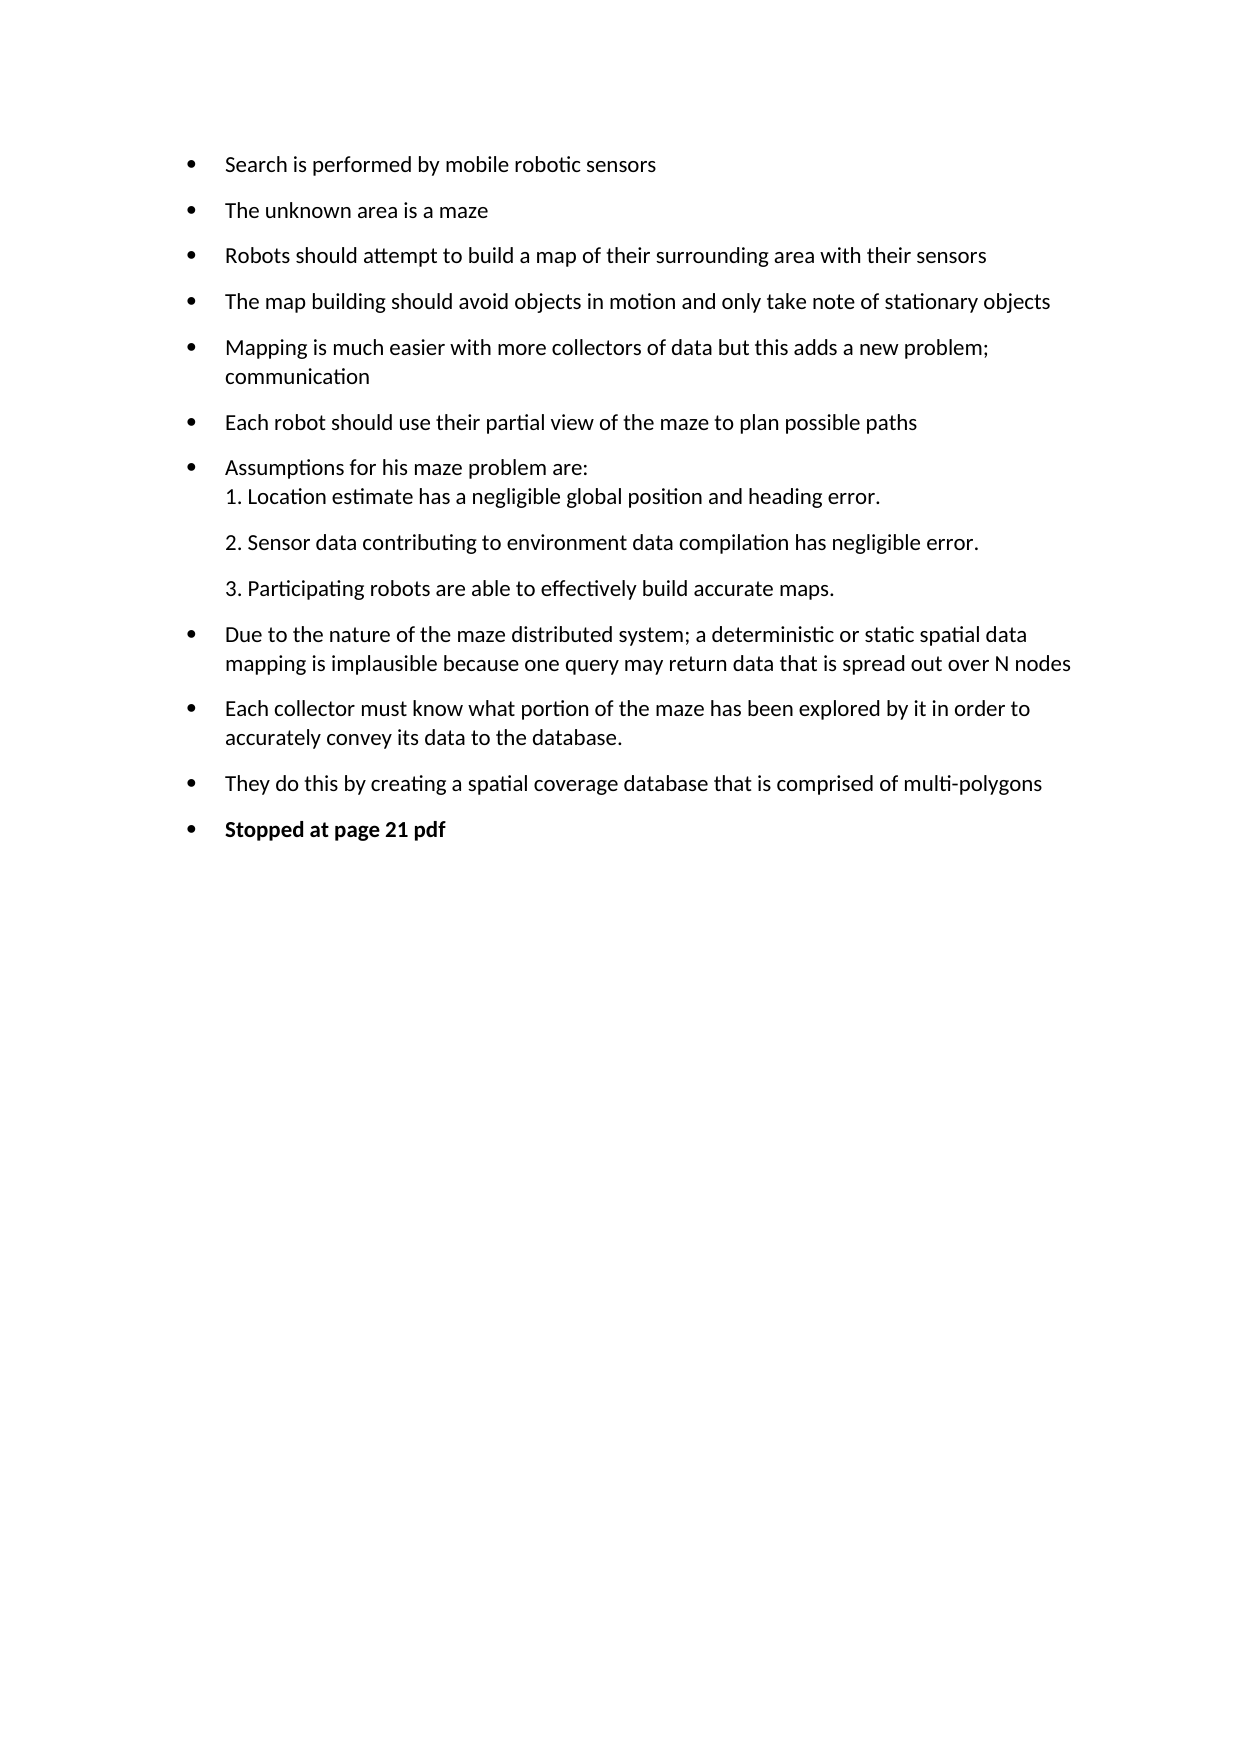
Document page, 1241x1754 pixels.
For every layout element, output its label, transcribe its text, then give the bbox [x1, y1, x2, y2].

list The unknown area is a maze [187, 196, 1090, 224]
list Robots should attempt to build a map of their surrounding area with their sensors [187, 241, 1090, 269]
list Due to the nature of the maze distributed system; a deterministic or static spatial data mapping is implausible because one query may return data that is spread out over N nodes [187, 620, 1090, 677]
list They do this by creating a spatial coverage database that is comprised of multi-polygons [187, 769, 1090, 797]
list Each collector must know what portion of the maze has been explored by it in order to accurately convey its data to the database. [187, 694, 1090, 752]
list Search is performed by mobile robotic sensors [187, 150, 1090, 178]
list 3. Participating robots are able to effectively build accurate maps. [225, 574, 1090, 602]
list Stopped at page 21 pdf [187, 815, 1090, 843]
list Mapping is much easier with more collectors of data but this adds a new problem; communication [187, 333, 1090, 390]
list 2. Sensor data contributing to environment data compilation has negligible error. [225, 528, 1090, 556]
list Each robot should use their partial view of the maze to plan possible paths [187, 408, 1090, 436]
list The map building should avoid objects in motion and only take note of stationary objects [187, 287, 1090, 315]
list Assumptions for his maze problem are: 1. Location estimate has a negligible global position and heading error. [187, 453, 1090, 511]
